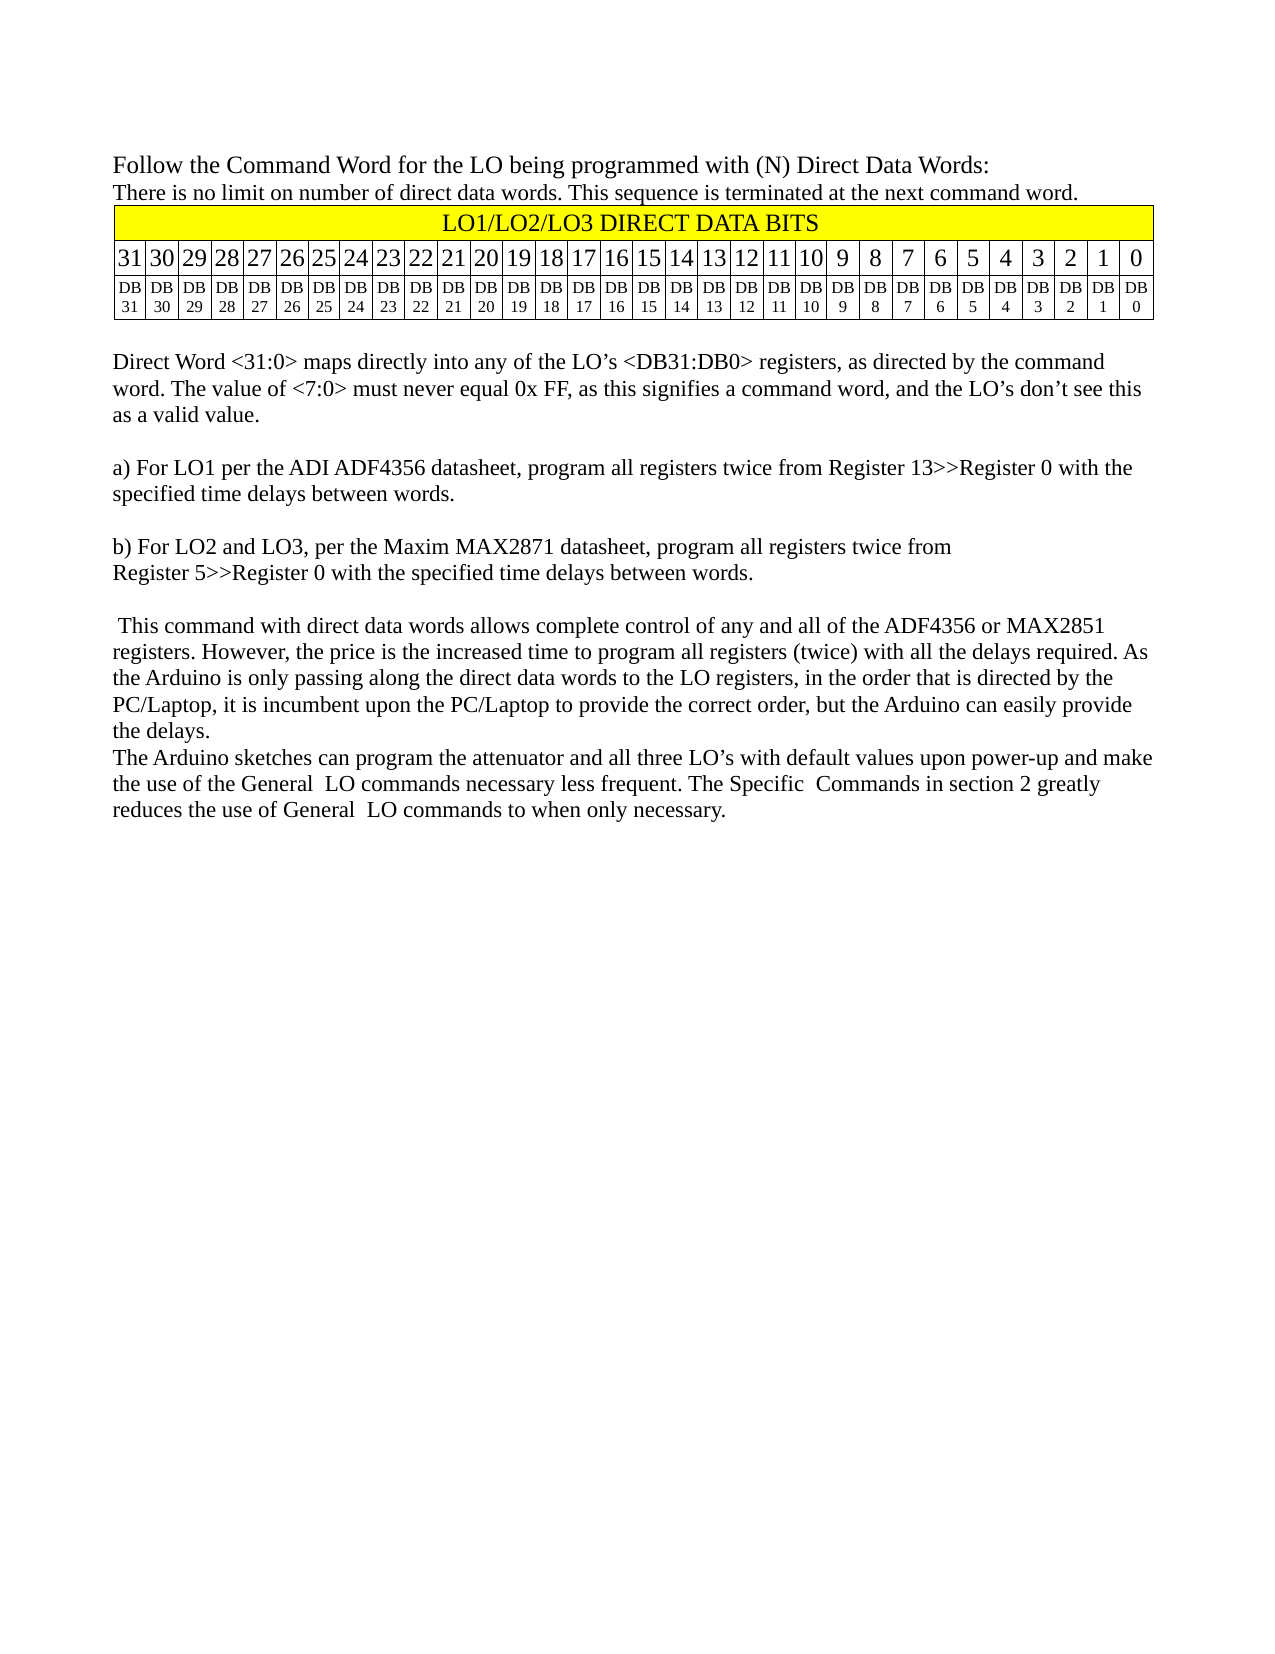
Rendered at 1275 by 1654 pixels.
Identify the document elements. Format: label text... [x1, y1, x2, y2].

table_cell 19 [503, 241, 535, 275]
table_cell 12 [731, 241, 763, 275]
table_cell 15 [633, 241, 665, 275]
table_cell DB 14 [666, 276, 697, 319]
table_header LO1/LO2/LO3 DIRECT DATA BITS [115, 206, 1153, 240]
table_cell DB 16 [601, 276, 632, 319]
text a) For LO1 per the ADI ADF4356 datasheet, program all registers twice from Register 13>>Register 0 with the specified time delays between words. [112, 454, 1162, 506]
table_cell DB 31 [115, 276, 145, 319]
text Follow the Command Word for the LO being programmed with (N) Direct Data Words: [112, 150, 1162, 179]
table_cell DB 19 [503, 276, 535, 319]
table_cell DB 2 [1055, 276, 1087, 319]
table_cell DB 13 [698, 276, 730, 319]
table_cell DB 23 [373, 276, 404, 319]
table_cell 4 [990, 241, 1022, 275]
table_cell DB 24 [340, 276, 372, 319]
text b) For LO2 and LO3, per the Maxim MAX2871 datasheet, program all registers twice from [112, 533, 1162, 559]
table_cell 10 [796, 241, 826, 275]
table_cell DB 1 [1088, 276, 1119, 319]
table_cell 31 [115, 241, 145, 275]
table_cell 21 [438, 241, 470, 275]
table_cell DB 17 [568, 276, 600, 319]
table_cell DB 21 [438, 276, 470, 319]
table_cell 26 [277, 241, 308, 275]
text There is no limit on number of direct data words. This sequence is terminated at the next command word. [112, 179, 1162, 205]
table_cell DB 30 [146, 276, 178, 319]
table_cell 13 [698, 241, 730, 275]
table_cell DB 7 [893, 276, 924, 319]
table_cell DB 5 [958, 276, 989, 319]
table_cell DB 22 [405, 276, 437, 319]
table_cell 22 [405, 241, 437, 275]
text Direct Word <31:0> maps directly into any of the LO’s <DB31:DB0> registers, as directed by the command word. The value of <7:0> must never equal 0x FF, as this signifies a command word, and the LO’s don’t see this as a valid value. [112, 348, 1162, 427]
text This command with direct data words allows complete control of any and all of the ADF4356 or MAX2851 registers. However, the price is the increased time to program all registers (twice) with all the delays required. As the Arduino is only passing along the direct data words to the LO registers, in the order that is directed by the PC/Laptop, it is incumbent upon the PC/Laptop to provide the correct order, but the Arduino can easily provide the delays. [112, 612, 1162, 743]
table_cell 2 [1055, 241, 1087, 275]
table_cell DB 29 [179, 276, 211, 319]
table_cell 24 [340, 241, 372, 275]
table_cell DB 27 [244, 276, 276, 319]
table_cell 3 [1023, 241, 1054, 275]
table_cell DB 10 [796, 276, 826, 319]
table_cell 20 [471, 241, 502, 275]
table_cell 0 [1120, 241, 1153, 275]
table_cell 28 [212, 241, 243, 275]
table_cell 1 [1088, 241, 1119, 275]
table_cell 16 [601, 241, 632, 275]
table_cell 23 [373, 241, 404, 275]
table_cell DB 20 [471, 276, 502, 319]
table_cell DB 6 [925, 276, 957, 319]
table_cell DB 12 [731, 276, 763, 319]
table_cell DB 0 [1120, 276, 1153, 319]
table_cell DB 9 [827, 276, 859, 319]
table_cell 9 [827, 241, 859, 275]
table_cell DB 18 [536, 276, 567, 319]
table_cell 6 [925, 241, 957, 275]
text Register 5>>Register 0 with the specified time delays between words. [112, 559, 1162, 585]
table_cell DB 11 [764, 276, 795, 319]
table_cell 8 [860, 241, 892, 275]
table_cell 18 [536, 241, 567, 275]
table_cell 11 [764, 241, 795, 275]
table_cell 5 [958, 241, 989, 275]
text The Arduino sketches can program the attenuator and all three LO’s with default values upon power-up and make the use of the General LO commands necessary less frequent. The Specific Commands in section 2 greatly reduces the use of General LO commands to when only necessary. [112, 743, 1162, 823]
table_cell 27 [244, 241, 276, 275]
table_cell 25 [309, 241, 339, 275]
table_cell DB 4 [990, 276, 1022, 319]
table_cell 7 [893, 241, 924, 275]
table_cell DB 25 [309, 276, 339, 319]
table_cell 30 [146, 241, 178, 275]
table_cell DB 8 [860, 276, 892, 319]
table_cell 17 [568, 241, 600, 275]
table_cell 14 [666, 241, 697, 275]
table_cell DB 15 [633, 276, 665, 319]
table_cell DB 3 [1023, 276, 1054, 319]
table_cell DB 26 [277, 276, 308, 319]
table_cell DB 28 [212, 276, 243, 319]
table_cell 29 [179, 241, 211, 275]
